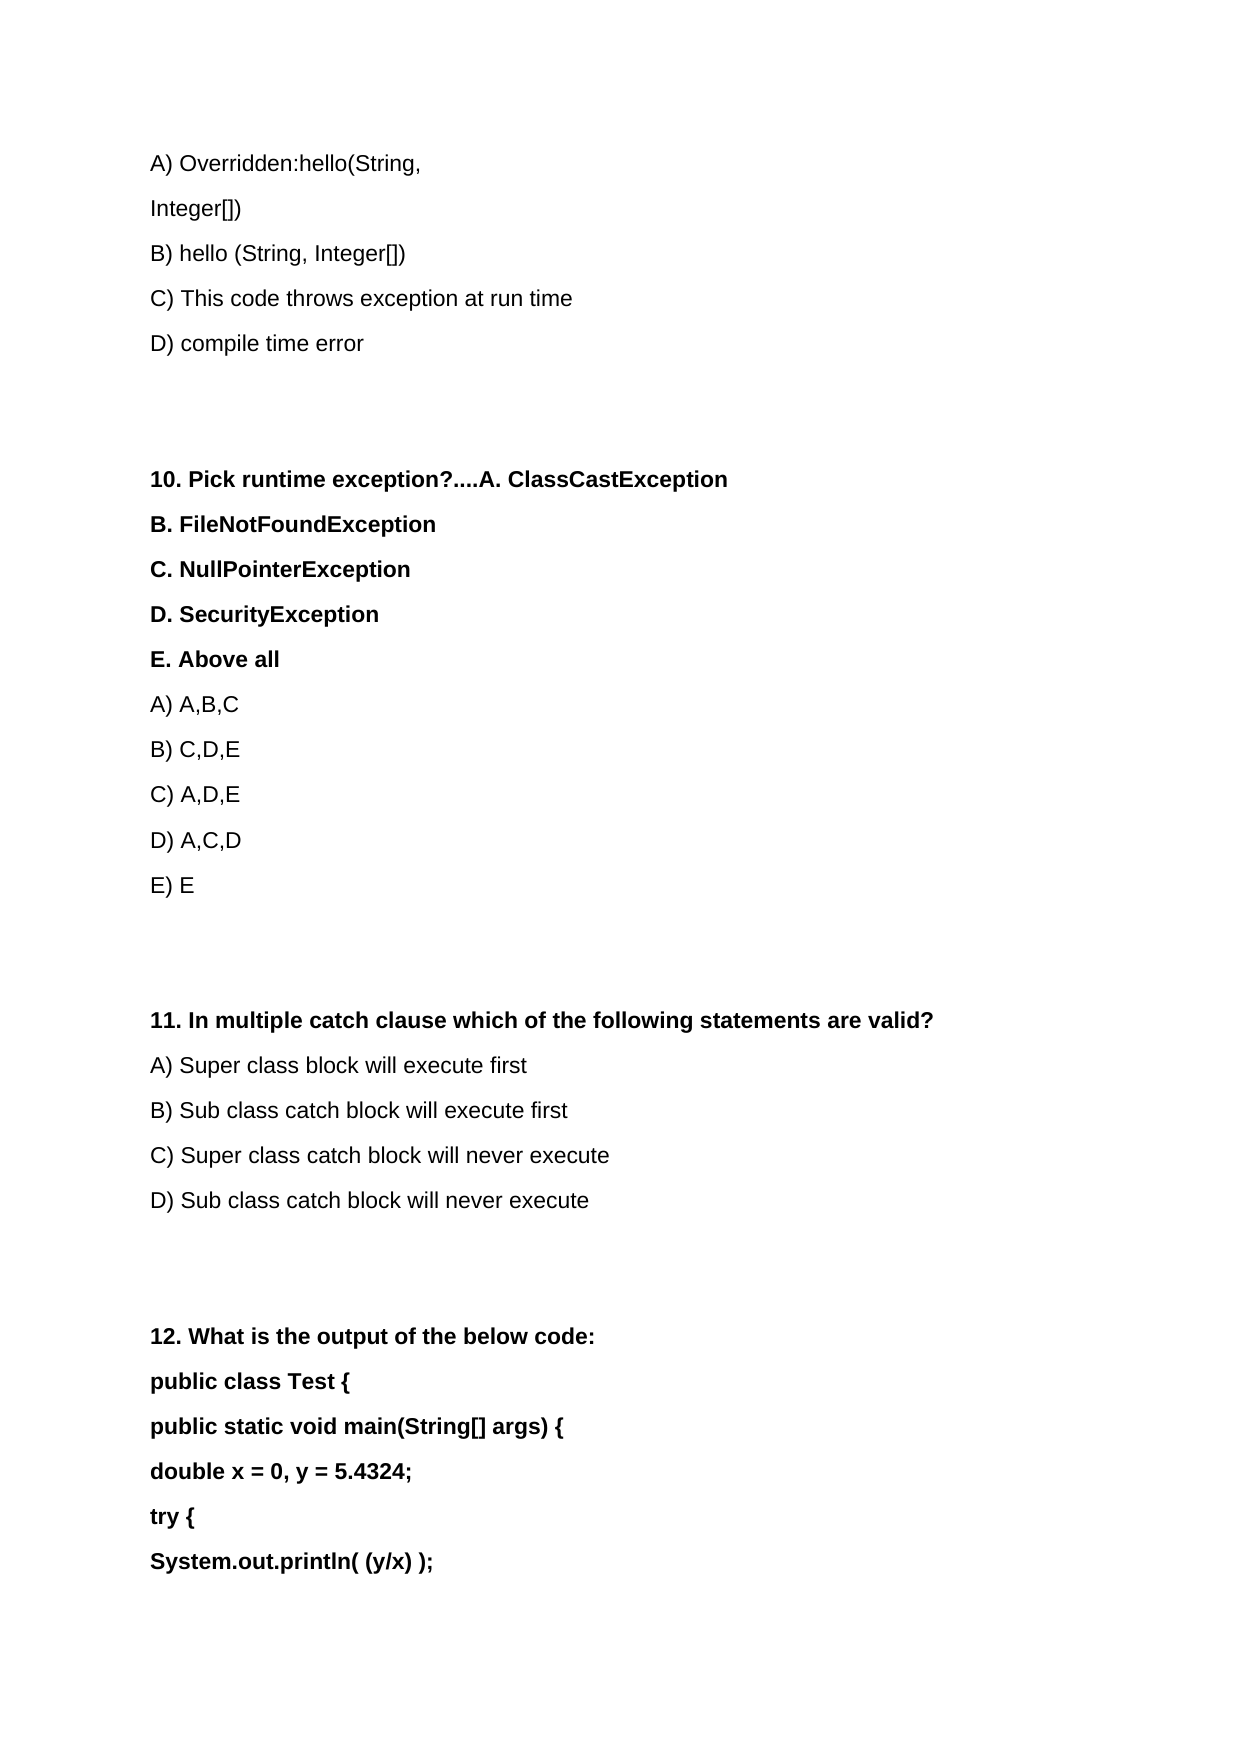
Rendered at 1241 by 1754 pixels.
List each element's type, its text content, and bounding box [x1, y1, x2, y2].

text D. SecurityException [150, 601, 1090, 627]
text 11. In multiple catch clause which of the following statements are valid? [150, 1007, 1090, 1033]
text Integer[]) [150, 195, 1090, 221]
text B) Sub class catch block will execute first [150, 1097, 1090, 1123]
text A) Super class block will execute first [150, 1052, 1090, 1078]
text C) This code throws exception at run time [150, 285, 1090, 312]
text B. FileNotFoundException [150, 511, 1090, 537]
text B) C,D,E [150, 736, 1090, 763]
text E. Above all [150, 646, 1090, 672]
text D) Sub class catch block will never execute [150, 1187, 1090, 1214]
text 10. Pick runtime exception?....A. ClassCastException [150, 466, 1090, 492]
text C) Super class catch block will never execute [150, 1142, 1090, 1169]
text try { [150, 1503, 1090, 1529]
text B) hello (String, Integer[]) [150, 240, 1090, 267]
text public static void main(String[] args) { [150, 1413, 1090, 1439]
text D) A,C,D [150, 827, 1090, 853]
text A) Overridden:hello(String, [150, 150, 1090, 176]
text double x = 0, y = 5.4324; [150, 1458, 1090, 1484]
text C) A,D,E [150, 781, 1090, 808]
text D) compile time error [150, 330, 1090, 357]
text 12. What is the output of the below code: [150, 1323, 1090, 1349]
text A) A,B,C [150, 691, 1090, 718]
text E) E [150, 872, 1090, 898]
text C. NullPointerException [150, 556, 1090, 582]
text public class Test { [150, 1368, 1090, 1394]
text System.out.println( (y/x) ); [150, 1548, 1090, 1574]
